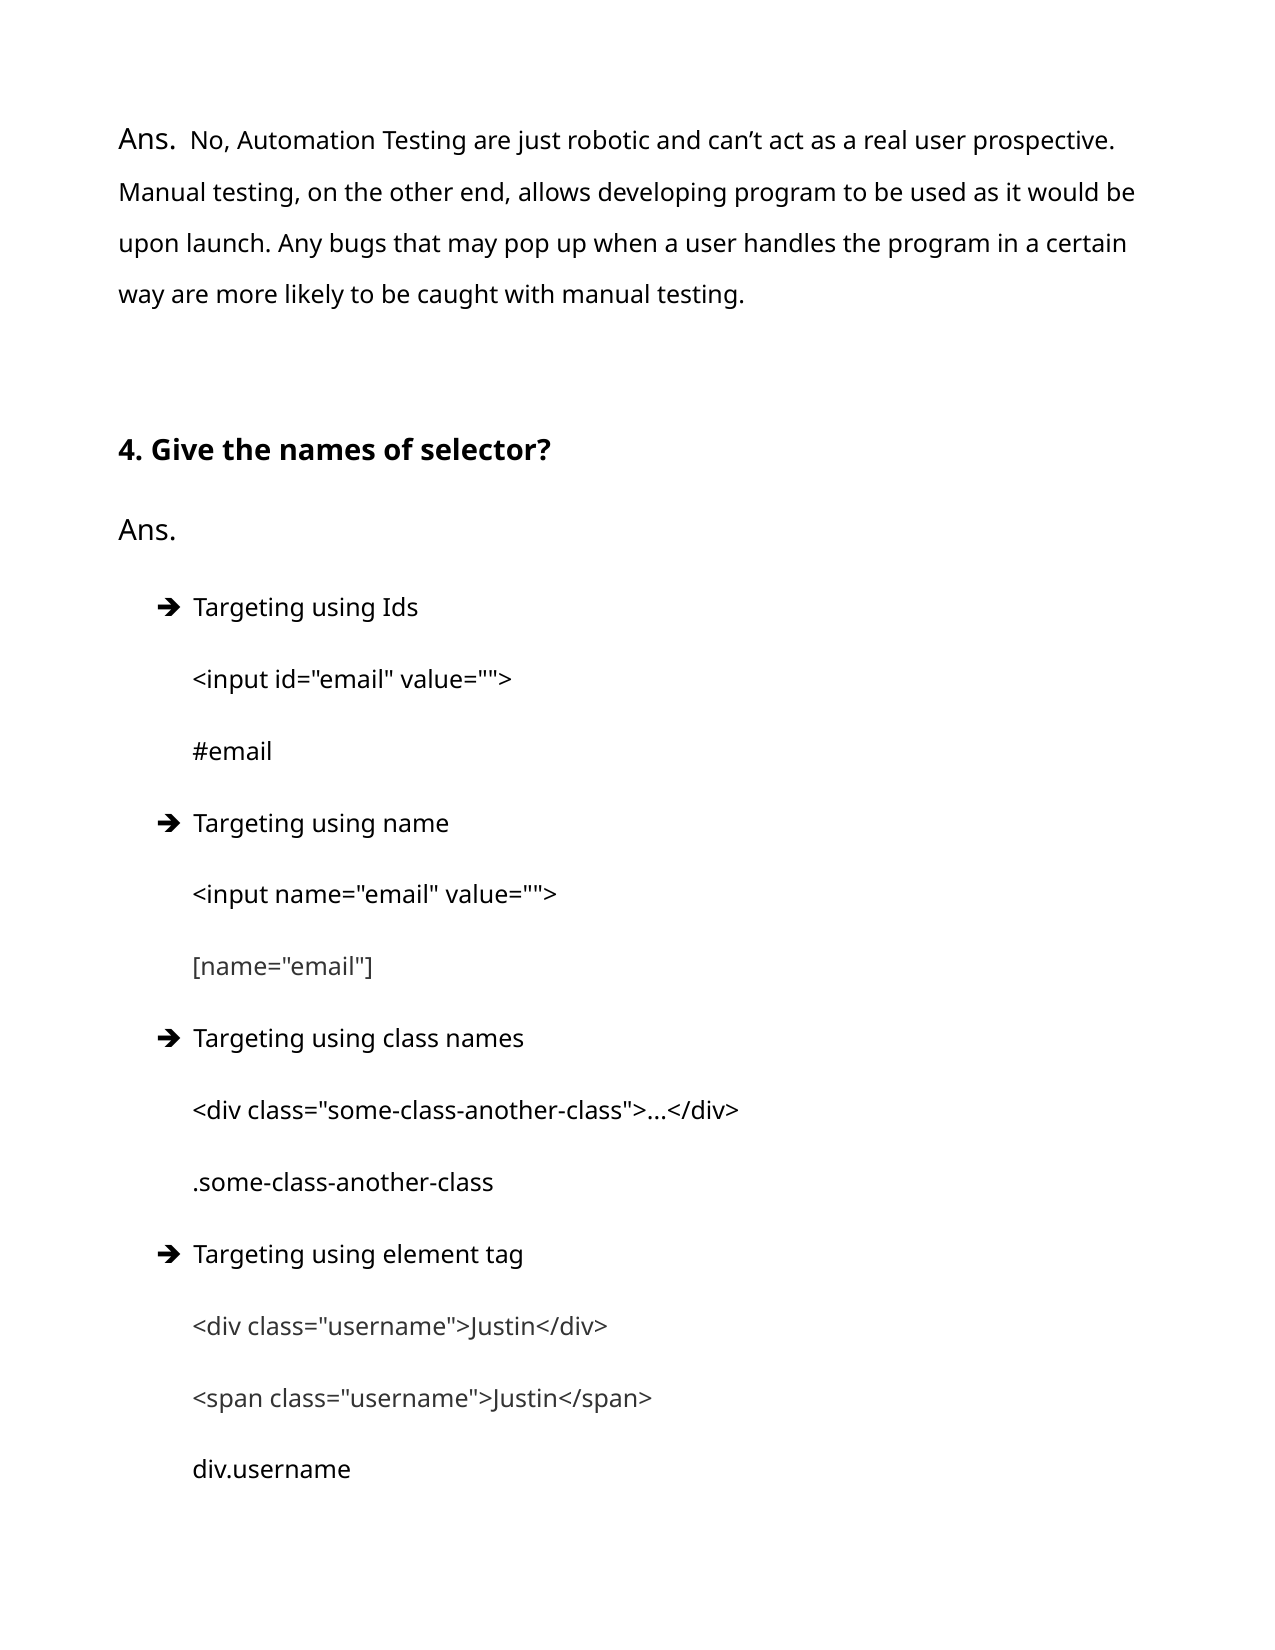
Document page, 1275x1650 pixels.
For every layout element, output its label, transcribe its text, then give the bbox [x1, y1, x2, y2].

list Targeting using name [156, 805, 1157, 839]
text .some-class-another-class [118, 1165, 1157, 1199]
text Ans. No, Automation Testing are just robotic and can’t act as a real user prospective. Manual testing, on the other end, allows developing program to be used as it would be upon launch. Any bugs that may pop up when a user handles the program in a certain way are more likely to be caught with manual testing. [118, 118, 1157, 311]
text #email [118, 733, 1157, 767]
text <input name="email" value=""> [118, 877, 1157, 911]
text 4. Give the names of selector? [118, 429, 1157, 469]
text <input id="email" value=""> [118, 662, 1157, 696]
text <span class="username">Justin</span> [118, 1380, 1157, 1414]
list Targeting using element tag [156, 1237, 1157, 1271]
text Ans. [118, 509, 1157, 549]
list Targeting using class names [156, 1021, 1157, 1055]
text <div class="username">Justin</div> [118, 1308, 1157, 1342]
text [name="email"] [118, 949, 1157, 983]
text <div class="some-class-another-class">...</div> [118, 1093, 1157, 1127]
text div.username [118, 1452, 1157, 1486]
list Targeting using Ids [156, 590, 1157, 624]
